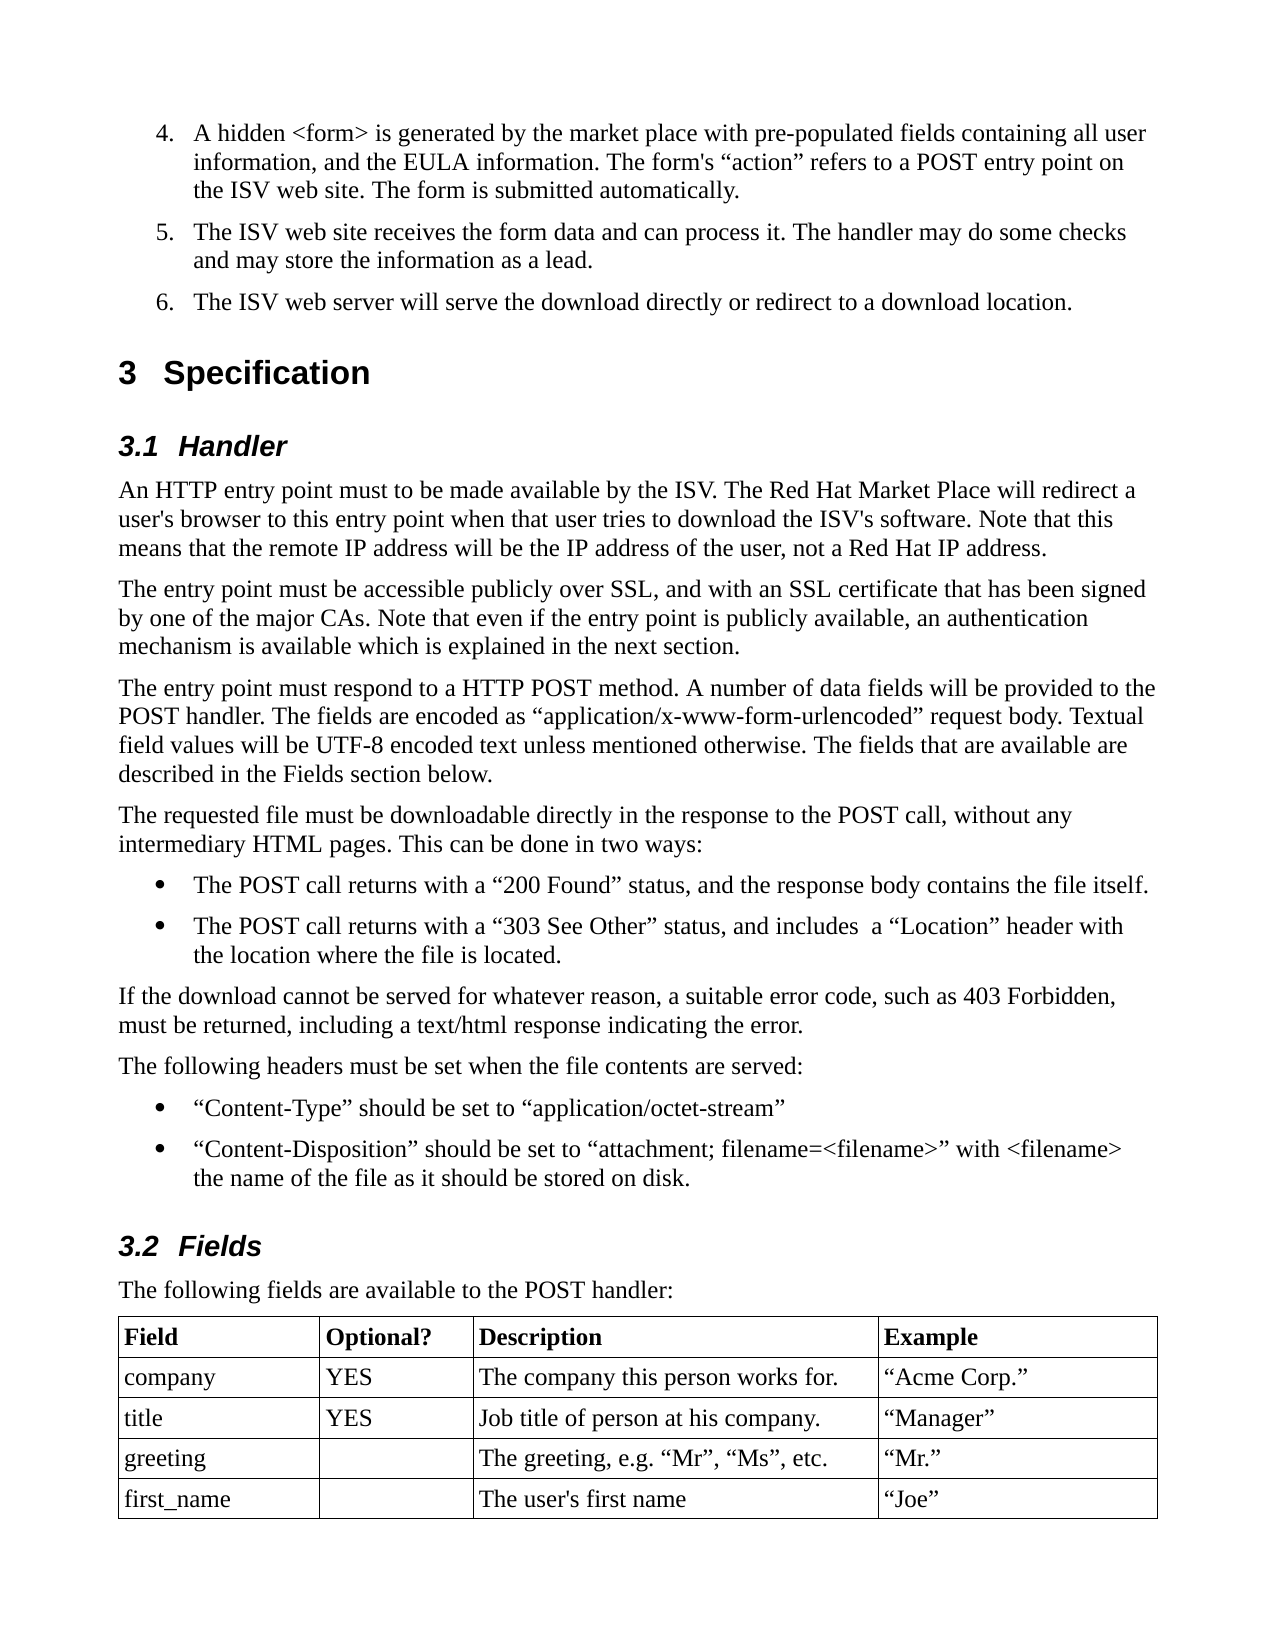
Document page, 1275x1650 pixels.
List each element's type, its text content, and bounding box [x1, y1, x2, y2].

table_header Optional? [320, 1317, 473, 1357]
table_cell The company this person works for. [474, 1358, 878, 1397]
list The ISV web site receives the form data and can process it. The handler may do some checks and may store the information as a lead. [156, 217, 1157, 274]
list The ISV web server will serve the download directly or redirect to a download location. [156, 287, 1157, 316]
subtitle Specification [118, 353, 1157, 392]
table_cell YES [320, 1358, 473, 1397]
list The POST call returns with a “303 See Other” status, and includes a “Location” header with the location where the file is located. [156, 911, 1157, 969]
text The following headers must be set when the file contents are served: [118, 1051, 1157, 1080]
list “Content-Disposition” should be set to “attachment; filename=<filename>” with <filename> the name of the file as it should be stored on disk. [156, 1134, 1157, 1191]
table_cell Job title of person at his company. [474, 1398, 878, 1437]
table_cell “Acme Corp.” [879, 1358, 1157, 1397]
table_header Field [119, 1317, 319, 1357]
text The entry point must respond to a HTTP POST method. A number of data fields will be provided to the POST handler. The fields are encoded as “application/x-www-form-urlencoded” request body. Textual field values will be UTF-8 encoded text unless mentioned otherwise. The fields that are available are described in the Fields section below. [118, 673, 1157, 788]
table_header Example [879, 1317, 1157, 1357]
table_cell “Mr.” [879, 1439, 1157, 1478]
table_cell “Joe” [879, 1479, 1157, 1518]
text The requested file must be downloadable directly in the response to the POST call, without any intermediary HTML pages. This can be done in two ways: [118, 800, 1157, 858]
table_cell greeting [119, 1439, 319, 1478]
text The entry point must be accessible publicly over SSL, and with an SSL certificate that has been signed by one of the major CAs. Note that even if the entry point is publicly available, an authentication mechanism is available which is explained in the next section. [118, 574, 1157, 660]
table_cell “Manager” [879, 1398, 1157, 1437]
subtitle Fields [118, 1229, 1157, 1262]
table_cell The greeting, e.g. “Mr”, “Ms”, etc. [474, 1439, 878, 1478]
list The POST call returns with a “200 Found” status, and the response body contains the file itself. [156, 870, 1157, 899]
list “Content-Type” should be set to “application/octet-stream” [156, 1093, 1157, 1121]
table_cell [320, 1479, 473, 1518]
text An HTTP entry point must to be made available by the ISV. The Red Hat Market Place will redirect a user's browser to this entry point when that user tries to download the ISV's software. Note that this means that the remote IP address will be the IP address of the user, not a Red Hat IP address. [118, 475, 1157, 561]
subtitle Handler [118, 429, 1157, 463]
table_cell [320, 1439, 473, 1478]
table_header Description [474, 1317, 878, 1357]
table_cell The user's first name [474, 1479, 878, 1518]
text The following fields are available to the POST handler: [118, 1275, 1157, 1304]
table_cell title [119, 1398, 319, 1437]
table_cell first_name [119, 1479, 319, 1518]
table_cell company [119, 1358, 319, 1397]
list A hidden <form> is generated by the market place with pre-populated fields containing all user information, and the EULA information. The form's “action” refers to a POST entry point on the ISV web site. The form is submitted automatically. [156, 118, 1157, 204]
text If the download cannot be served for whatever reason, a suitable error code, such as 403 Forbidden, must be returned, including a text/html response indicating the error. [118, 981, 1157, 1039]
table_cell YES [320, 1398, 473, 1437]
